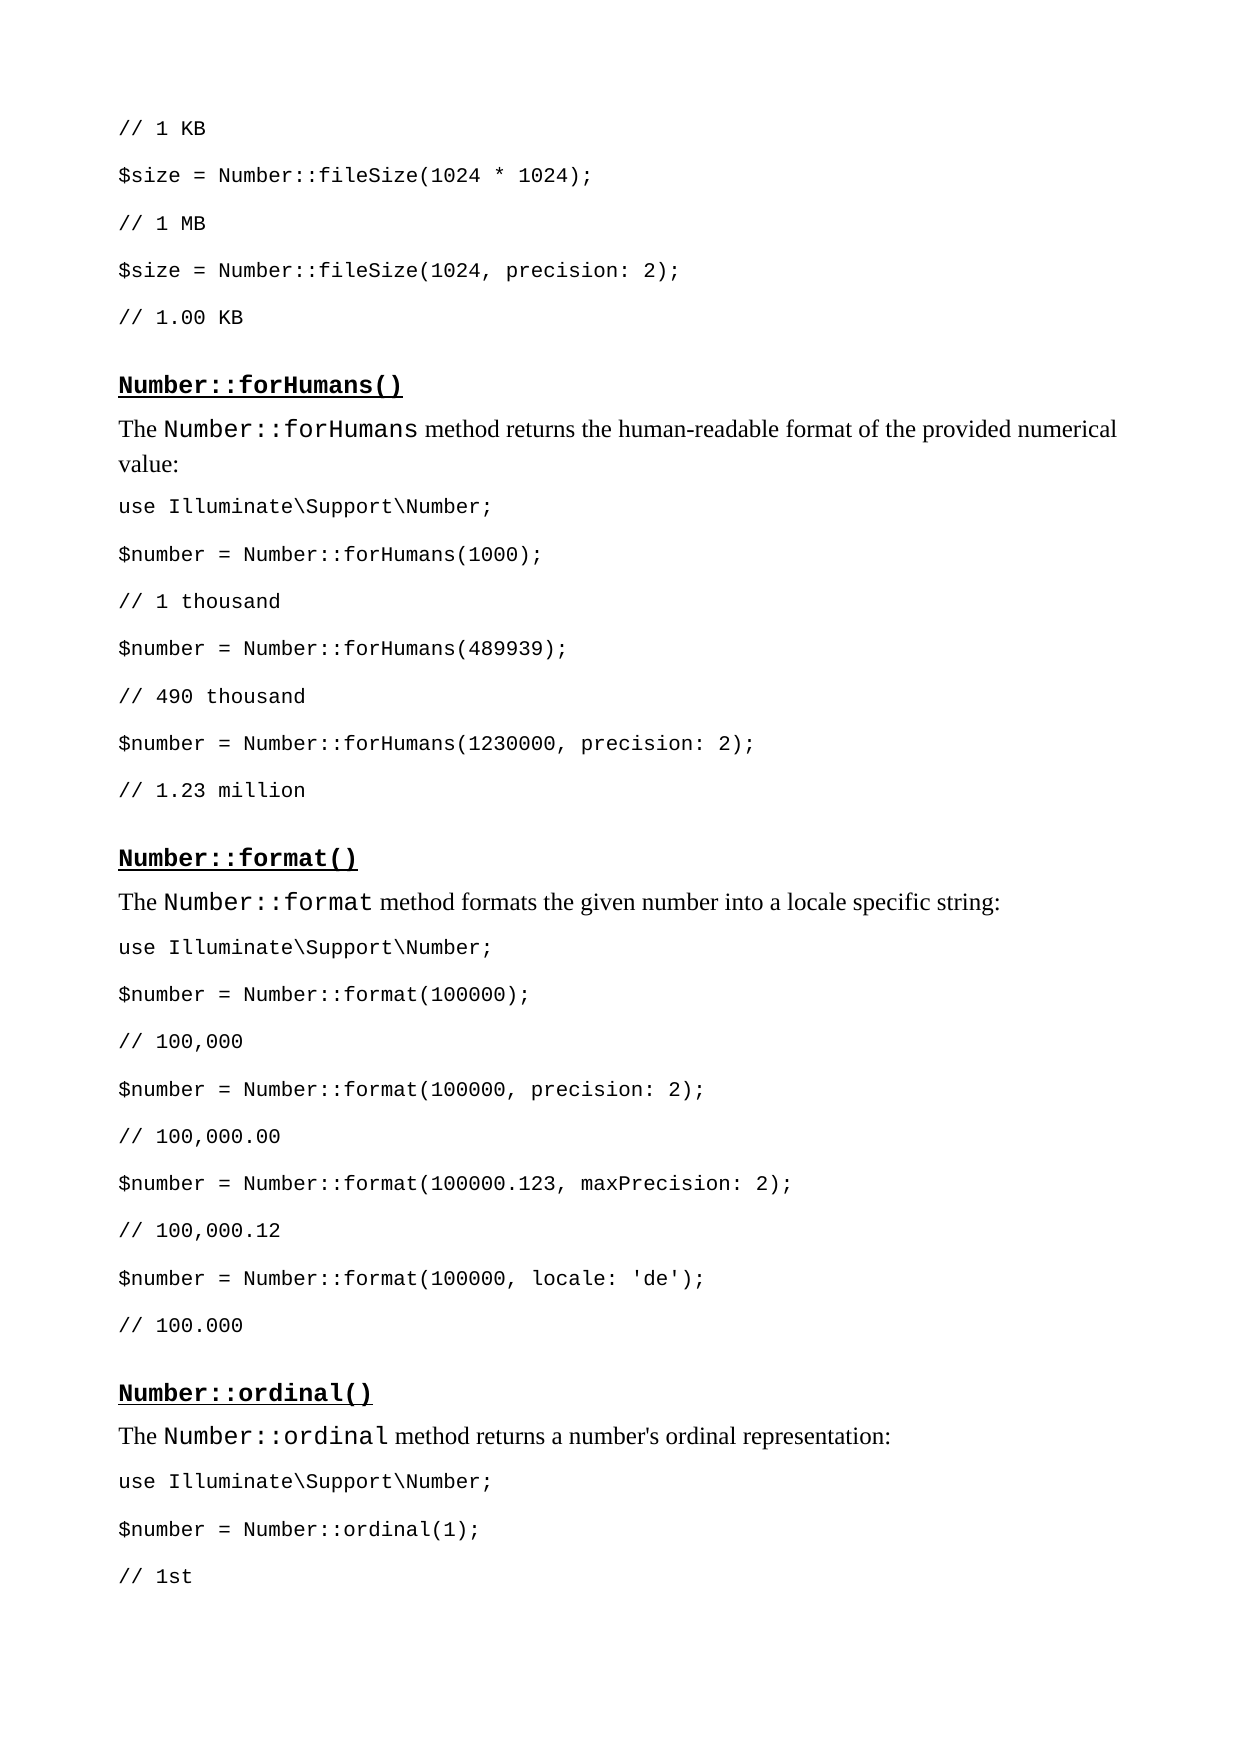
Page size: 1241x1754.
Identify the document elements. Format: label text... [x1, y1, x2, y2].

text // 100,000 [118, 1031, 1122, 1055]
subtitle Number::format() [118, 846, 1122, 874]
subtitle Number::forHumans() [118, 373, 1122, 401]
text $number = Number::forHumans(1000); [118, 544, 1122, 567]
text // 1.00 KB [118, 307, 1122, 331]
text The Number::forHumans method returns the human-readable format of the provided numerical value: [118, 414, 1122, 478]
text $number = Number::ordinal(1); [118, 1519, 1122, 1542]
text // 1 KB [118, 118, 1122, 142]
text // 100,000.00 [118, 1126, 1122, 1149]
text use Illuminate\Support\Number; [118, 1471, 1122, 1495]
text // 1 thousand [118, 591, 1122, 615]
text $number = Number::forHumans(1230000, precision: 2); [118, 733, 1122, 757]
text $number = Number::format(100000, precision: 2); [118, 1078, 1122, 1102]
text use Illuminate\Support\Number; [118, 496, 1122, 520]
text $number = Number::forHumans(489939); [118, 638, 1122, 662]
text $number = Number::format(100000.123, maxPrecision: 2); [118, 1173, 1122, 1197]
text $number = Number::format(100000, locale: 'de'); [118, 1268, 1122, 1291]
text // 1 MB [118, 213, 1122, 236]
text use Illuminate\Support\Number; [118, 937, 1122, 960]
text $size = Number::fileSize(1024 * 1024); [118, 165, 1122, 189]
text // 490 thousand [118, 686, 1122, 709]
text $number = Number::format(100000); [118, 984, 1122, 1008]
text // 100,000.12 [118, 1220, 1122, 1244]
text // 100.000 [118, 1315, 1122, 1339]
subtitle Number::ordinal() [118, 1381, 1122, 1409]
text The Number::ordinal method returns a number's ordinal representation: [118, 1421, 1122, 1452]
text $size = Number::fileSize(1024, precision: 2); [118, 260, 1122, 284]
text The Number::format method formats the given number into a locale specific string: [118, 887, 1122, 917]
text // 1.23 million [118, 780, 1122, 804]
text // 1st [118, 1566, 1122, 1590]
